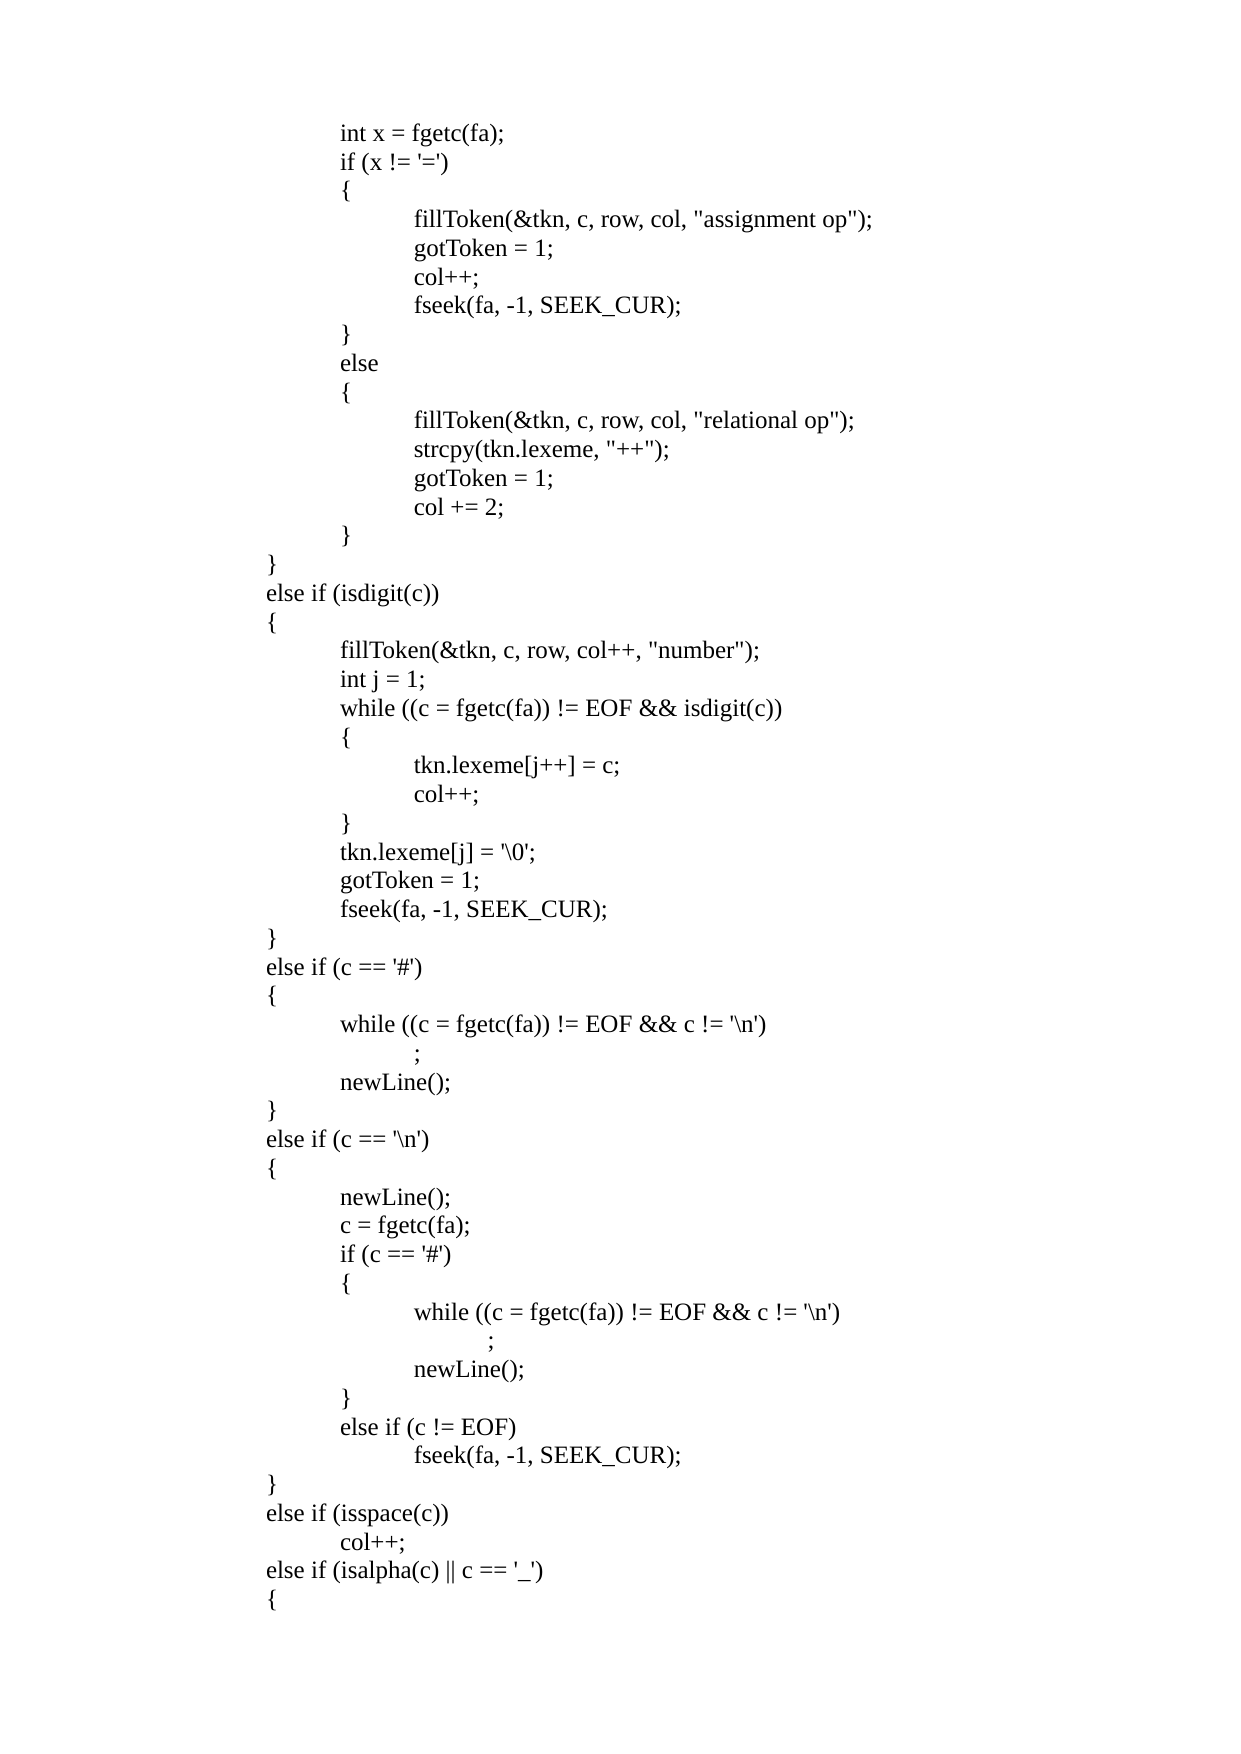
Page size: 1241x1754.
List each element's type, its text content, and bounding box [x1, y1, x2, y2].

text else if (isdigit(c)) [118, 578, 1122, 607]
text } [118, 549, 1122, 578]
text col++; [118, 779, 1122, 808]
text else if (isalpha(c) || c == '_') [118, 1556, 1122, 1584]
text else if (c != EOF) [118, 1412, 1122, 1441]
text else if (c == '#') [118, 952, 1122, 981]
text { [118, 1584, 1122, 1613]
text int j = 1; [118, 664, 1122, 693]
text } [118, 1383, 1122, 1412]
text gotToken = 1; [118, 233, 1122, 262]
text { [118, 176, 1122, 204]
text { [118, 722, 1122, 751]
text } [118, 1096, 1122, 1124]
text c = fgetc(fa); [118, 1211, 1122, 1239]
text { [118, 981, 1122, 1009]
text while ((c = fgetc(fa)) != EOF && c != '\n') [118, 1009, 1122, 1038]
text } [118, 923, 1122, 952]
text newLine(); [118, 1067, 1122, 1096]
text fillToken(&tkn, c, row, col, "relational op"); [118, 406, 1122, 434]
text gotToken = 1; [118, 866, 1122, 894]
text fillToken(&tkn, c, row, col, "assignment op"); [118, 204, 1122, 233]
text tkn.lexeme[j++] = c; [118, 751, 1122, 779]
text ; [118, 1038, 1122, 1067]
text if (c == '#') [118, 1239, 1122, 1268]
text { [118, 1153, 1122, 1182]
text else if (c == '\n') [118, 1124, 1122, 1153]
text while ((c = fgetc(fa)) != EOF && c != '\n') [118, 1297, 1122, 1326]
text fseek(fa, -1, SEEK_CUR); [118, 894, 1122, 923]
text tkn.lexeme[j] = '\0'; [118, 837, 1122, 866]
text { [118, 607, 1122, 636]
text else [118, 348, 1122, 377]
text strcpy(tkn.lexeme, "++"); [118, 434, 1122, 463]
text col++; [118, 1527, 1122, 1556]
text ; [118, 1326, 1122, 1354]
text if (x != '=') [118, 147, 1122, 176]
text } [118, 808, 1122, 837]
text fseek(fa, -1, SEEK_CUR); [118, 291, 1122, 319]
text else if (isspace(c)) [118, 1498, 1122, 1527]
text { [118, 377, 1122, 406]
text col++; [118, 262, 1122, 291]
text } [118, 1469, 1122, 1498]
text fillToken(&tkn, c, row, col++, "number"); [118, 636, 1122, 664]
text } [118, 319, 1122, 348]
text } [118, 521, 1122, 549]
text { [118, 1268, 1122, 1297]
text gotToken = 1; [118, 463, 1122, 492]
text newLine(); [118, 1182, 1122, 1211]
text col += 2; [118, 492, 1122, 521]
text while ((c = fgetc(fa)) != EOF && isdigit(c)) [118, 693, 1122, 722]
text newLine(); [118, 1354, 1122, 1383]
text int x = fgetc(fa); [118, 118, 1122, 147]
text fseek(fa, -1, SEEK_CUR); [118, 1441, 1122, 1469]
